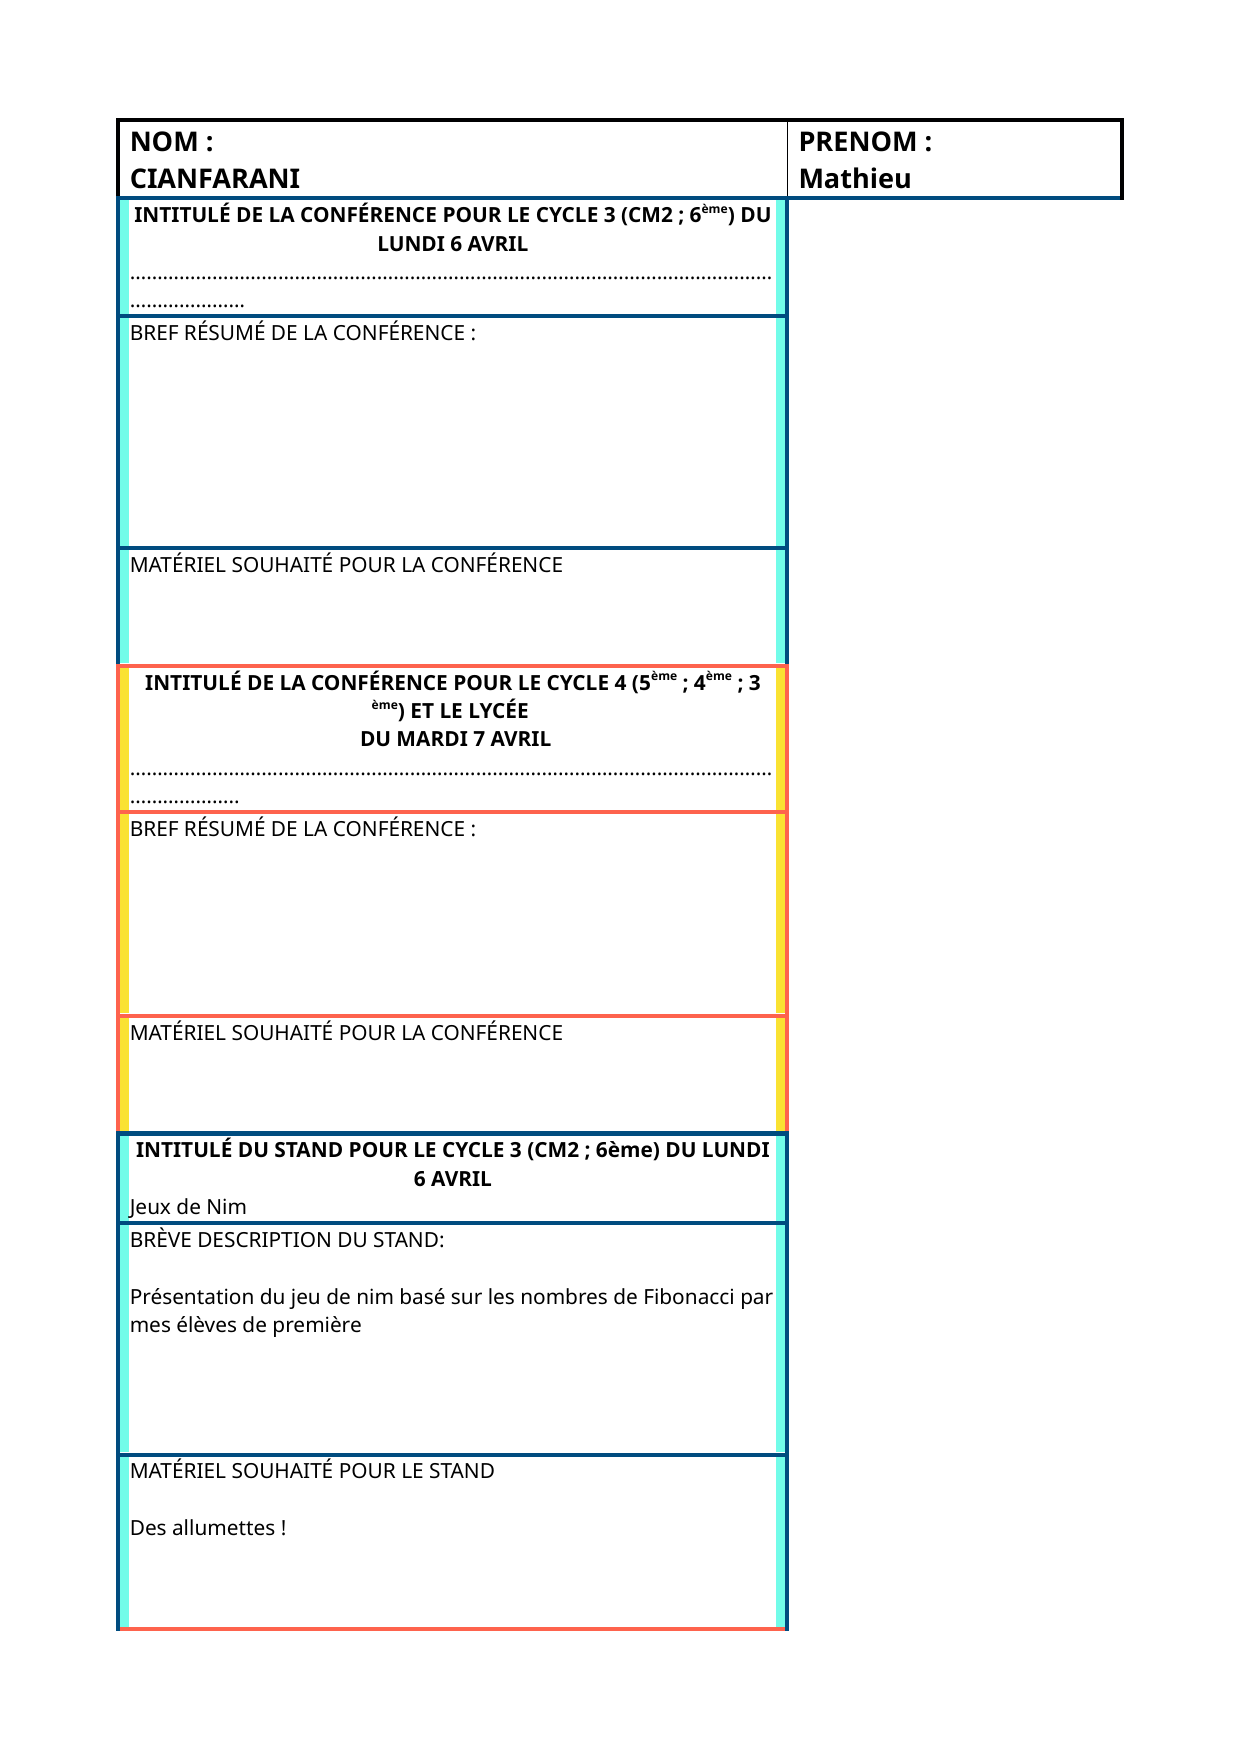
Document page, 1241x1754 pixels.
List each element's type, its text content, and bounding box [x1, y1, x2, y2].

table_cell Matériel souhaité pour la conférence [776, 1018, 785, 1131]
table_cell Matériel souhaité pour lE STAND Des allumettes ! [776, 1457, 785, 1627]
table_cell Matériel souhaité pour lE STAND Des allumettes ! [120, 1457, 129, 1627]
table_cell BREF Résumé de la conférence : [120, 318, 129, 546]
table_header PRENOM : Mathieu [788, 122, 798, 196]
table_header NOM : CIANFARANI [776, 122, 787, 196]
table_cell Matériel souhaité pour la conférence [120, 1018, 129, 1131]
table_cell Matériel souhaité pour la conférence [776, 550, 785, 663]
table_cell Matériel souhaité pour la conférence [120, 550, 129, 663]
table_cell BREF Résumé de la conférence : [776, 814, 785, 1013]
table_cell BREF Résumé de la conférence : [120, 814, 129, 1013]
table_cell BREF Résumé de la conférence : [776, 318, 785, 546]
table_header PRENOM : Mathieu [1110, 122, 1120, 196]
table_header NOM : CIANFARANI [120, 122, 129, 196]
